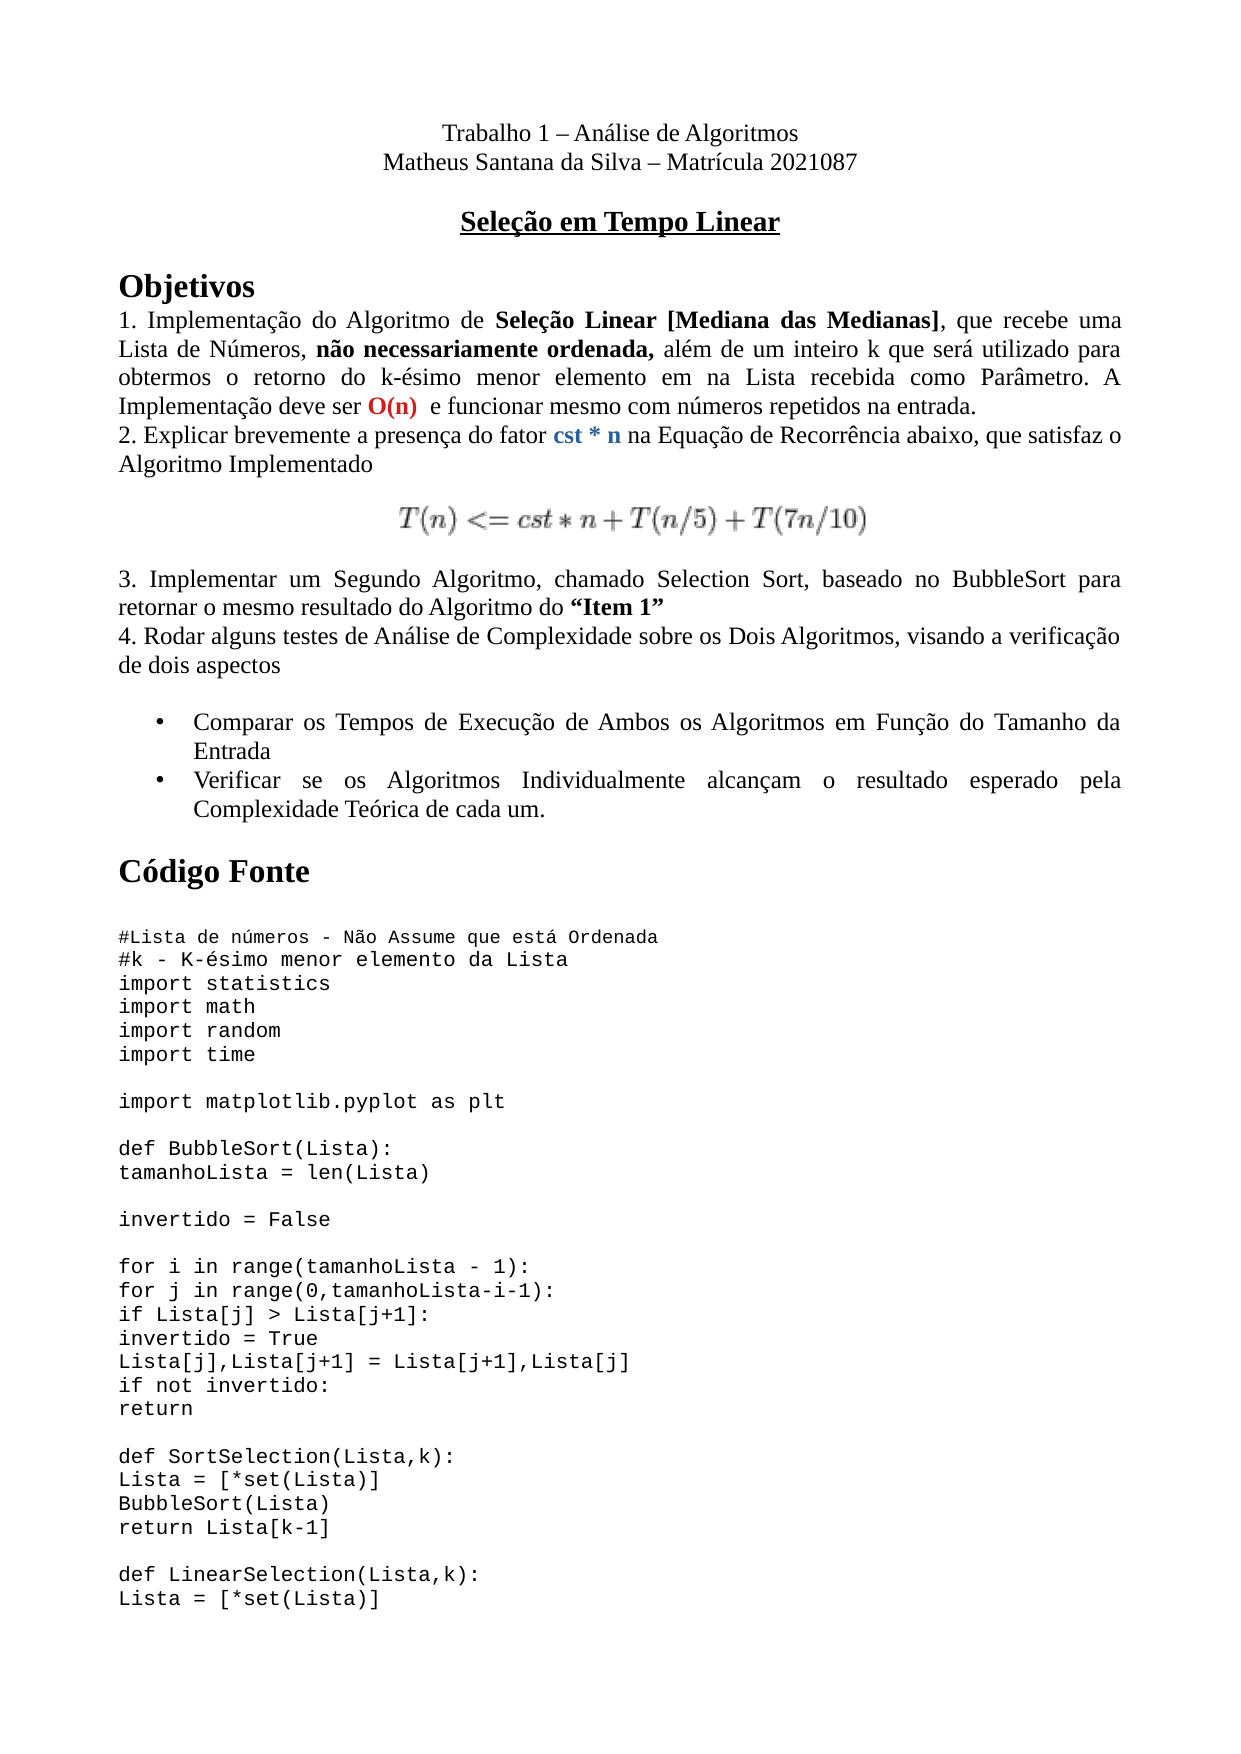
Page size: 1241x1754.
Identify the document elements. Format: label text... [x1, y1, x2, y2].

text Matheus Santana da Silva – Matrícula 2021087 Seleção em Tempo Linear [118, 147, 1122, 238]
text import time [118, 1044, 1122, 1067]
text #k - K-ésimo menor elemento da Lista [118, 949, 1122, 973]
list Verificar se os Algoritmos Individualmente alcançam o resultado esperado pela Complexidade Teórica de cada um. [156, 765, 1122, 822]
text 2. Explicar brevemente a presença do fator cst * n na Equação de Recorrência abaixo, que satisfaz o Algoritmo Implementado [118, 420, 1122, 477]
text return [118, 1398, 1122, 1422]
list Comparar os Tempos de Execução de Ambos os Algoritmos em Função do Tamanho da Entrada [156, 707, 1122, 765]
text import statistics [118, 973, 1122, 996]
text 3. Implementar um Segundo Algoritmo, chamado Selection Sort, baseado no BubbleSort para retornar o mesmo resultado do Algoritmo do “Item 1” [118, 564, 1122, 621]
text BubbleSort(Lista) [118, 1493, 1122, 1517]
picture [399, 506, 867, 536]
text Objetivos [118, 267, 1122, 305]
text 1. Implementação do Algoritmo de Seleção Linear [Mediana das Medianas], que recebe uma Lista de Números, não necessariamente ordenada, além de um inteiro k que será utilizado para obtermos o retorno do k-ésimo menor elemento em na Lista recebida como Parâmetro. A Implementação deve ser O(n) e funcionar mesmo com números repetidos na entrada. [118, 305, 1122, 420]
text invertido = True [118, 1327, 1122, 1351]
text tamanhoLista = len(Lista) [118, 1162, 1122, 1186]
text def LinearSelection(Lista,k): [118, 1564, 1122, 1588]
text Lista = [*set(Lista)] [118, 1588, 1122, 1611]
text #Lista de números - Não Assume que está Ordenada [118, 928, 1122, 949]
text import random [118, 1020, 1122, 1044]
text Lista[j],Lista[j+1] = Lista[j+1],Lista[j] [118, 1351, 1122, 1375]
text Lista = [*set(Lista)] [118, 1469, 1122, 1493]
text for i in range(tamanhoLista - 1): [118, 1257, 1122, 1280]
text for j in range(0,tamanhoLista-i-1): [118, 1280, 1122, 1304]
text import math [118, 996, 1122, 1020]
text if Lista[j] > Lista[j+1]: [118, 1304, 1122, 1327]
text def SortSelection(Lista,k): [118, 1446, 1122, 1469]
text 4. Rodar alguns testes de Análise de Complexidade sobre os Dois Algoritmos, visando a verificação de dois aspectos [118, 621, 1122, 679]
text invertido = False [118, 1209, 1122, 1233]
text Código Fonte [118, 851, 1122, 889]
text import matplotlib.pyplot as plt [118, 1091, 1122, 1115]
text def BubbleSort(Lista): [118, 1138, 1122, 1162]
text Trabalho 1 – Análise de Algoritmos [118, 118, 1122, 147]
text return Lista[k-1] [118, 1517, 1122, 1540]
text if not invertido: [118, 1375, 1122, 1398]
